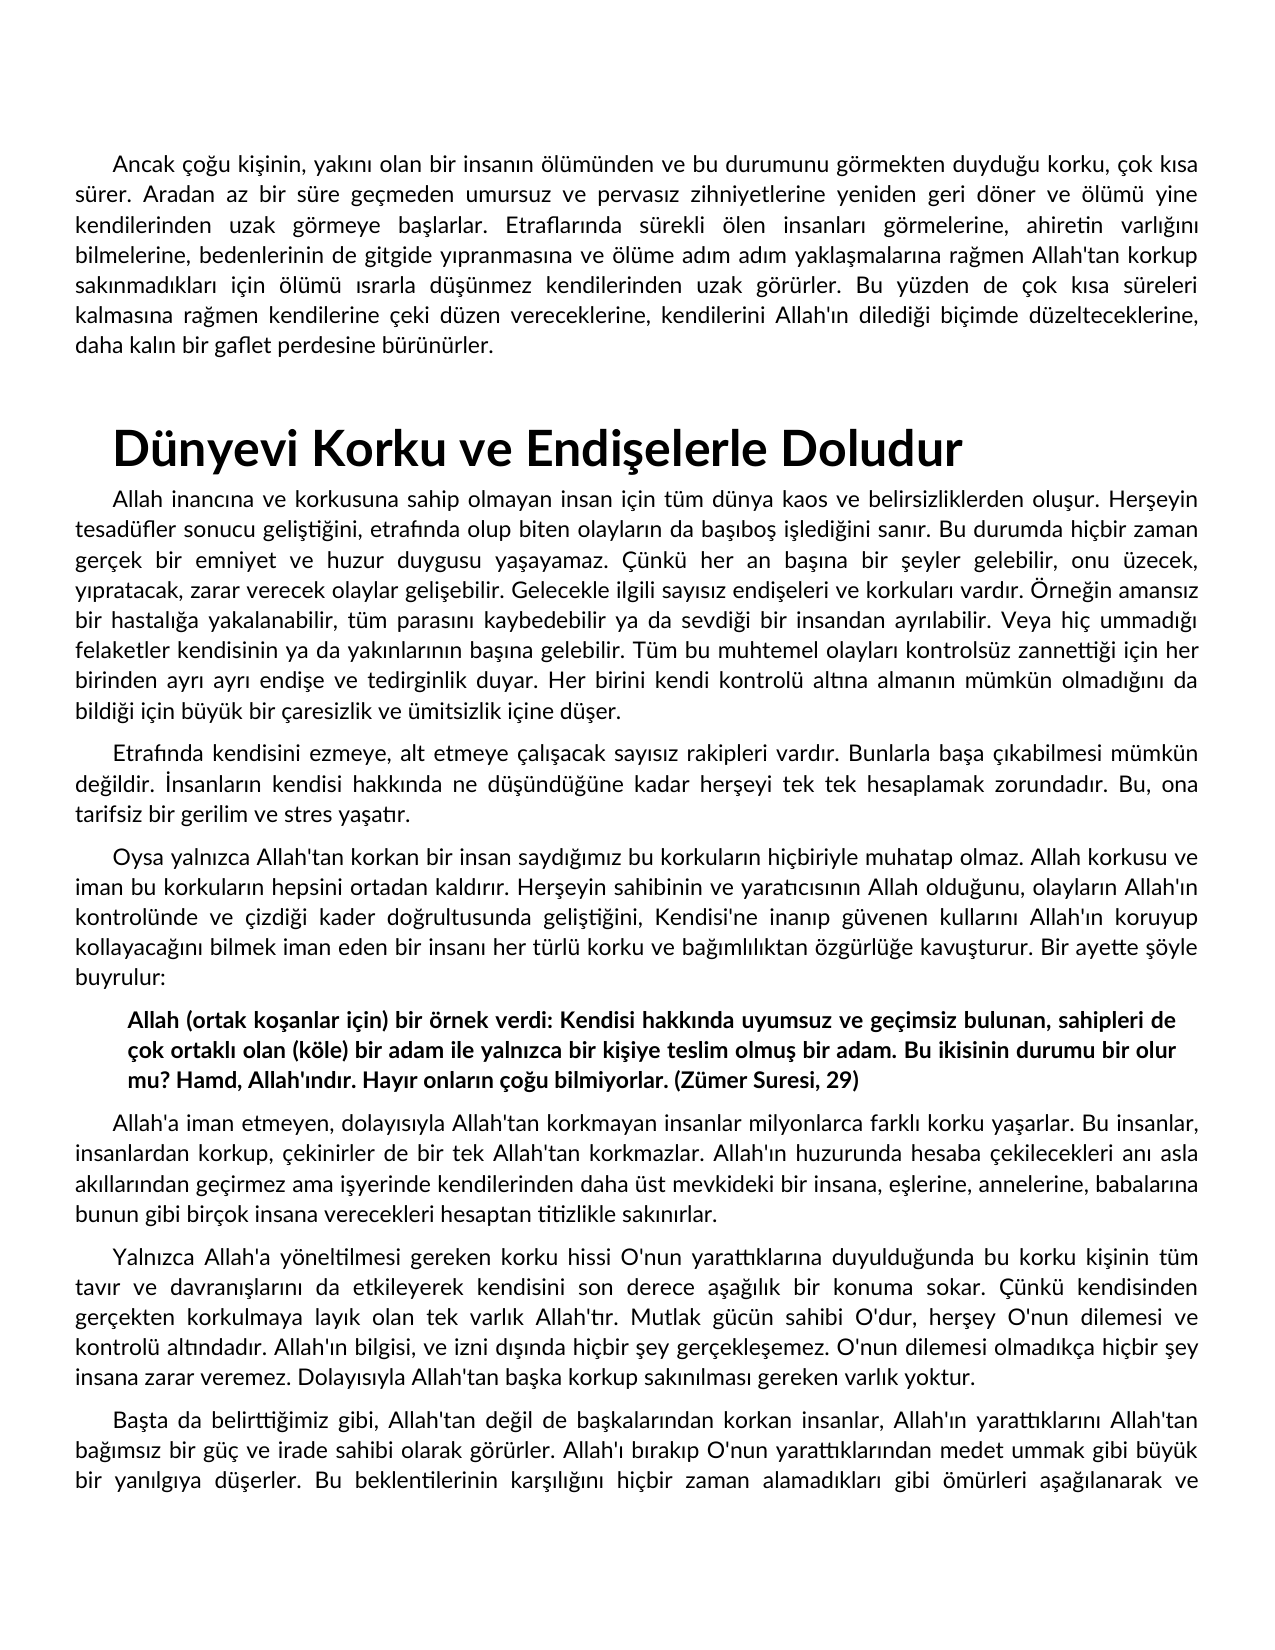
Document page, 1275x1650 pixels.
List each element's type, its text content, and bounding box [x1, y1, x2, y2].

text Allah (ortak koşanlar için) bir örnek verdi: Kendisi hakkında uyumsuz ve geçimsiz bulunan, sahipleri de çok ortaklı olan (köle) bir adam ile yalnızca bir kişiye teslim olmuş bir adam. Bu ikisinin durumu bir olur mu? Hamd, Allah'ındır. Hayır onların çoğu bilmiyorlar. (Zümer Suresi, 29) [127, 1006, 1177, 1094]
text Allah'a iman etmeyen, dolayısıyla Allah'tan korkmayan insanlar milyonlarca farklı korku yaşarlar. Bu insanlar, insanlardan korkup, çekinirler de bir tek Allah'tan korkmazlar. Allah'ın huzurunda hesaba çekilecekleri anı asla akıllarından geçirmez ama işyerinde kendilerinden daha üst mevkideki bir insana, eşlerine, annelerine, babalarına bunun gibi birçok insana verecekleri hesaptan titizlikle sakınırlar. [75, 1109, 1200, 1227]
subtitle Dünyevi Korku ve Endişelerle Doludur [112, 417, 1200, 477]
text Allah inancına ve korkusuna sahip olmayan insan için tüm dünya kaos ve belirsizliklerden oluşur. Herşeyin tesadüfler sonucu geliştiğini, etrafında olup biten olayların da başıboş işlediğini sanır. Bu durumda hiçbir zaman gerçek bir emniyet ve huzur duygusu yaşayamaz. Çünkü her an başına bir şeyler gelebilir, onu üzecek, yıpratacak, zarar verecek olaylar gelişebilir. Gelecekle ilgili sayısız endişeleri ve korkuları vardır. Örneğin amansız bir hastalığa yakalanabilir, tüm parasını kaybedebilir ya da sevdiği bir insandan ayrılabilir. Veya hiç ummadığı felaketler kendisinin ya da yakınlarının başına gelebilir. Tüm bu muhtemel olayları kontrolsüz zannettiği için her birinden ayrı ayrı endişe ve tedirginlik duyar. Her birini kendi kontrolü altına almanın mümkün olmadığını da bildiği için büyük bir çaresizlik ve ümitsizlik içine düşer. [75, 485, 1200, 724]
text Başta da belirttiğimiz gibi, Allah'tan değil de başkalarından korkan insanlar, Allah'ın yarattıklarını Allah'tan bağımsız bir güç ve irade sahibi olarak görürler. Allah'ı bırakıp O'nun yarattıklarından medet ummak gibi büyük bir yanılgıya düşerler. Bu beklentilerinin karşılığını hiçbir zaman alamadıkları gibi ömürleri aşağılanarak ve [75, 1406, 1200, 1494]
text Ancak çoğu kişinin, yakını olan bir insanın ölümünden ve bu durumunu görmekten duyduğu korku, çok kısa sürer. Aradan az bir süre geçmeden umursuz ve pervasız zihniyetlerine yeniden geri döner ve ölümü yine kendilerinden uzak görmeye başlarlar. Etraflarında sürekli ölen insanları görmelerine, ahiretin varlığını bilmelerine, bedenlerinin de gitgide yıpranmasına ve ölüme adım adım yaklaşmalarına rağmen Allah'tan korkup sakınmadıkları için ölümü ısrarla düşünmez kendilerinden uzak görürler. Bu yüzden de çok kısa süreleri kalmasına rağmen kendilerine çeki düzen vereceklerine, kendilerini Allah'ın dilediği biçimde düzelteceklerine, daha kalın bir gaflet perdesine bürünürler. [75, 150, 1200, 359]
text Yalnızca Allah'a yöneltilmesi gereken korku hissi O'nun yarattıklarına duyulduğunda bu korku kişinin tüm tavır ve davranışlarını da etkileyerek kendisini son derece aşağılık bir konuma sokar. Çünkü kendisinden gerçekten korkulmaya layık olan tek varlık Allah'tır. Mutlak gücün sahibi O'dur, herşey O'nun dilemesi ve kontrolü altındadır. Allah'ın bilgisi, ve izni dışında hiçbir şey gerçekleşemez. O'nun dilemesi olmadıkça hiçbir şey insana zarar veremez. Dolayısıyla Allah'tan başka korkup sakınılması gereken varlık yoktur. [75, 1242, 1200, 1391]
text Oysa yalnızca Allah'tan korkan bir insan saydığımız bu korkuların hiçbiriyle muhatap olmaz. Allah korkusu ve iman bu korkuların hepsini ortadan kaldırır. Herşeyin sahibinin ve yaratıcısının Allah olduğunu, olayların Allah'ın kontrolünde ve çizdiği kader doğrultusunda geliştiğini, Kendisi'ne inanıp güvenen kullarını Allah'ın koruyup kollayacağını bilmek iman eden bir insanı her türlü korku ve bağımlılıktan özgürlüğe kavuşturur. Bir ayette şöyle buyrulur: [75, 842, 1200, 991]
text Etrafında kendisini ezmeye, alt etmeye çalışacak sayısız rakipleri vardır. Bunlarla başa çıkabilmesi mümkün değildir. İnsanların kendisi hakkında ne düşündüğüne kadar herşeyi tek tek hesaplamak zorundadır. Bu, ona tarifsiz bir gerilim ve stres yaşatır. [75, 739, 1200, 827]
